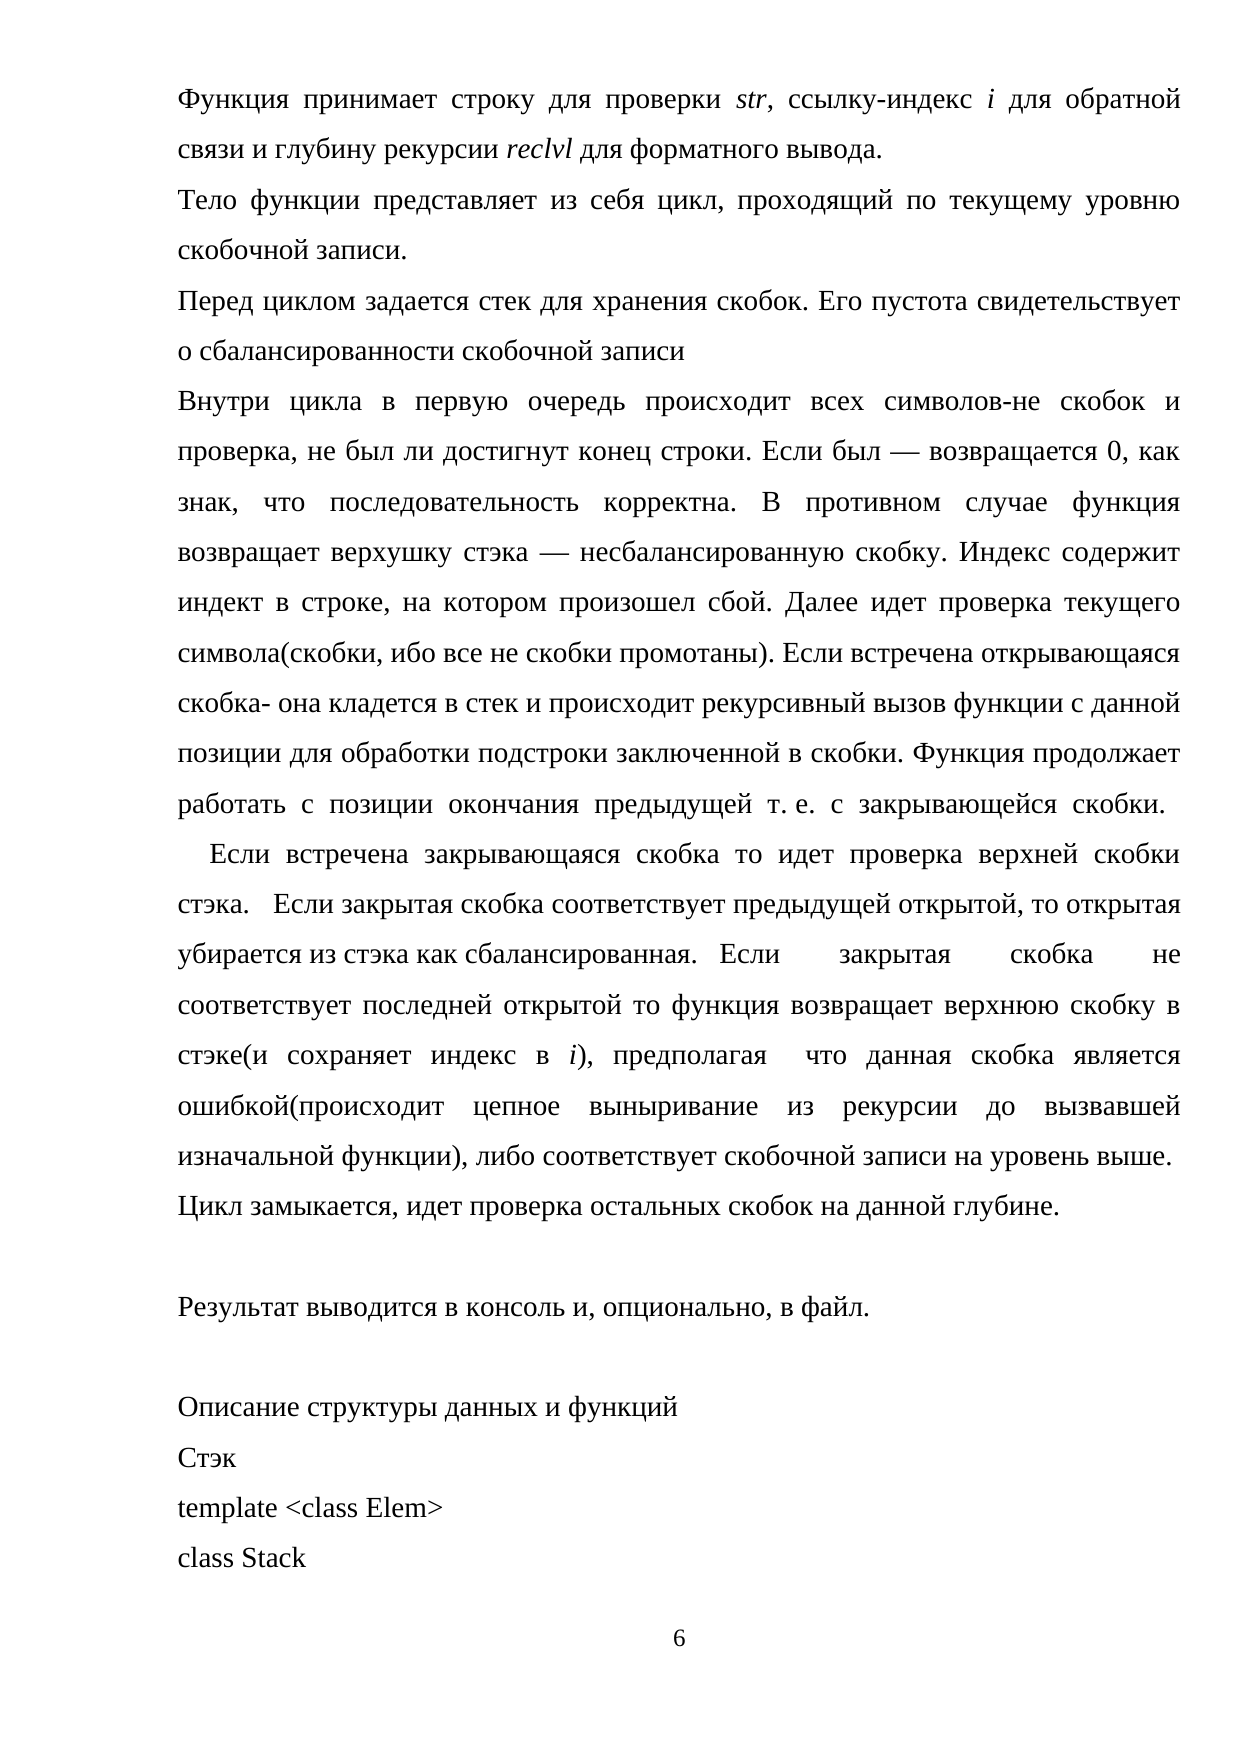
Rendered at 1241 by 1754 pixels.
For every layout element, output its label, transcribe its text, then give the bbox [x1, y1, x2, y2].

text template <class Elem> [177, 1490, 1181, 1524]
text Описание структуры данных и функций [177, 1389, 1181, 1423]
text class Stack [177, 1540, 1181, 1574]
text Функция принимает строку для проверки str, ссылку-индекс i для обратной связи и глубину рекурсии reclvl для форматного вывода. [177, 81, 1181, 165]
text Тело функции представляет из себя цикл, проходящий по текущему уровню скобочной записи. [177, 182, 1181, 266]
text Результат выводится в консоль и, опционально, в файл. [177, 1289, 1181, 1322]
text Перед циклом задается стек для хранения скобок. Его пустота свидетельствует о сбалансированности скобочной записи [177, 283, 1181, 366]
text Стэк [177, 1440, 1181, 1473]
text Цикл замыкается, идет проверка остальных скобок на данной глубине. [177, 1188, 1181, 1222]
text Внутри цикла в первую очередь происходит всех символов-не скобок и проверка, не был ли достигнут конец строки. Если был — возвращается 0, как знак, что последовательность корректна. В противном случае функция возвращает верхушку стэка — несбалансированную скобку. Индекс содержит индект в строке, на котором произошел сбой. Далее идет проверка текущего символа(скобки, ибо все не скобки промотаны). Если встречена открывающаяся скобка- она кладется в стек и происходит рекурсивный вызов функции с данной позиции для обработки подстроки заключенной в скобки. Функция продолжает работать с позиции окончания предыдущей т. е. с закрывающейся скобки. Если встречена закрывающаяся скобка то идет проверка верхней скобки стэка. Если закрытая скобка соответствует предыдущей открытой, то открытая убирается из стэка как сбалансированная. Если закрытая скобка не соответствует последней открытой то функция возвращает верхнюю скобку в стэке(и сохраняет индекс в i), предполагая что данная скобка является ошибкой(происходит цепное выныривание из рекурсии до вызвавшей изначальной функции), либо соответствует скобочной записи на уровень выше. [177, 383, 1181, 1171]
